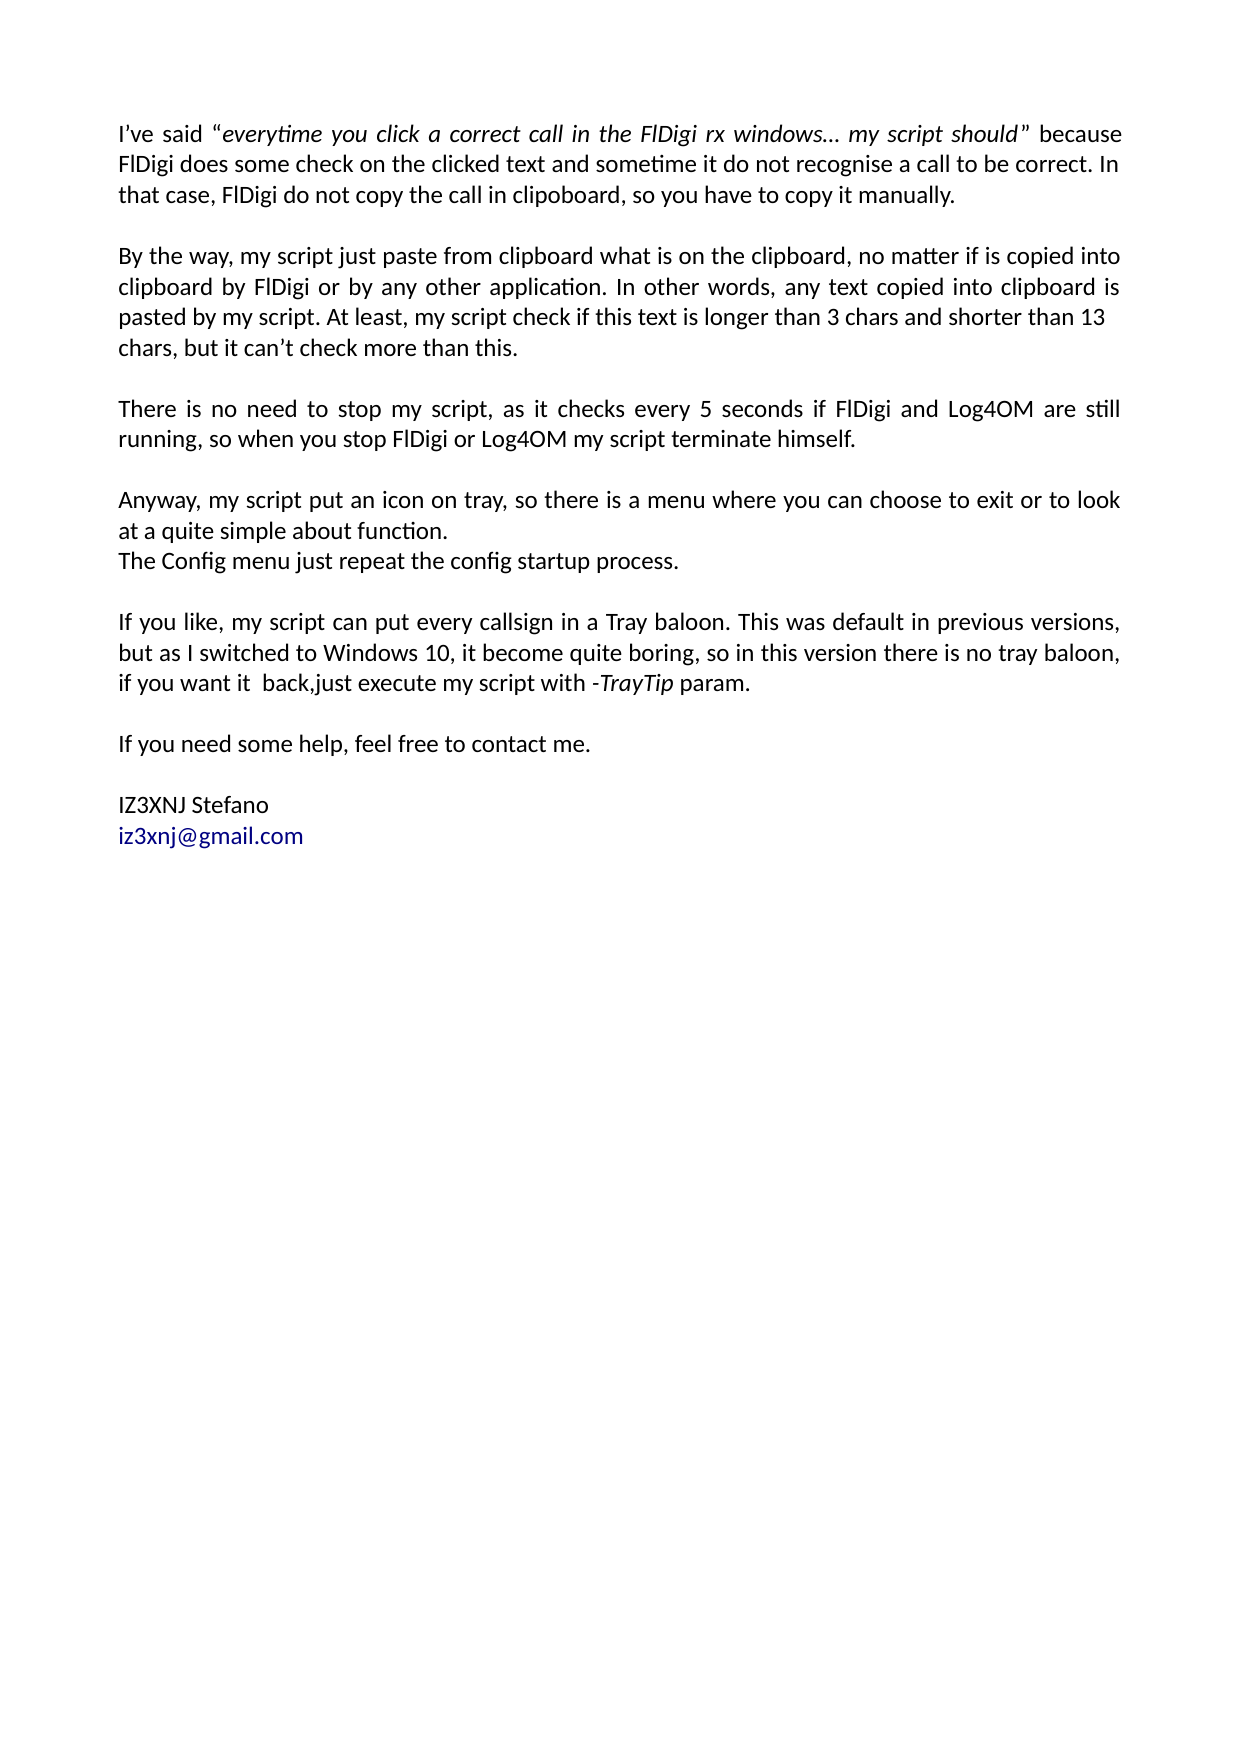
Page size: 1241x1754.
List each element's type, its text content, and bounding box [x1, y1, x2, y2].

text Anyway, my script put an icon on tray, so there is a menu where you can choose to exit or to look at a quite simple about function. [118, 484, 1122, 545]
text By the way, my script just paste from clipboard what is on the clipboard, no matter if is copied into clipboard by FlDigi or by any other application. In other words, any text copied into clipboard is pasted by my script. At least, my script check if this text is longer than 3 chars and shorter than 13 [118, 240, 1122, 332]
text If you need some help, feel free to contact me. [118, 728, 1122, 759]
text chars, but it can’t check more than this. [118, 332, 1122, 362]
text If you like, my script can put every callsign in a Tray baloon. This was default in previous versions, but as I switched to Windows 10, it become quite boring, so in this version there is no tray baloon, if you want it back,just execute my script with -TrayTip param. [118, 606, 1122, 698]
text iz3xnj@gmail.com [118, 820, 1122, 851]
text I’ve said “everytime you click a correct call in the FlDigi rx windows… my script should” because FlDigi does some check on the clicked text and sometime it do not recognise a call to be correct. In that case, FlDigi do not copy the call in clipoboard, so you have to copy it manually. [118, 118, 1122, 210]
text The Config menu just repeat the config startup process. [118, 545, 1122, 576]
text IZ3XNJ Stefano [118, 789, 1122, 820]
text There is no need to stop my script, as it checks every 5 seconds if FlDigi and Log4OM are still running, so when you stop FlDigi or Log4OM my script terminate himself. [118, 393, 1122, 454]
